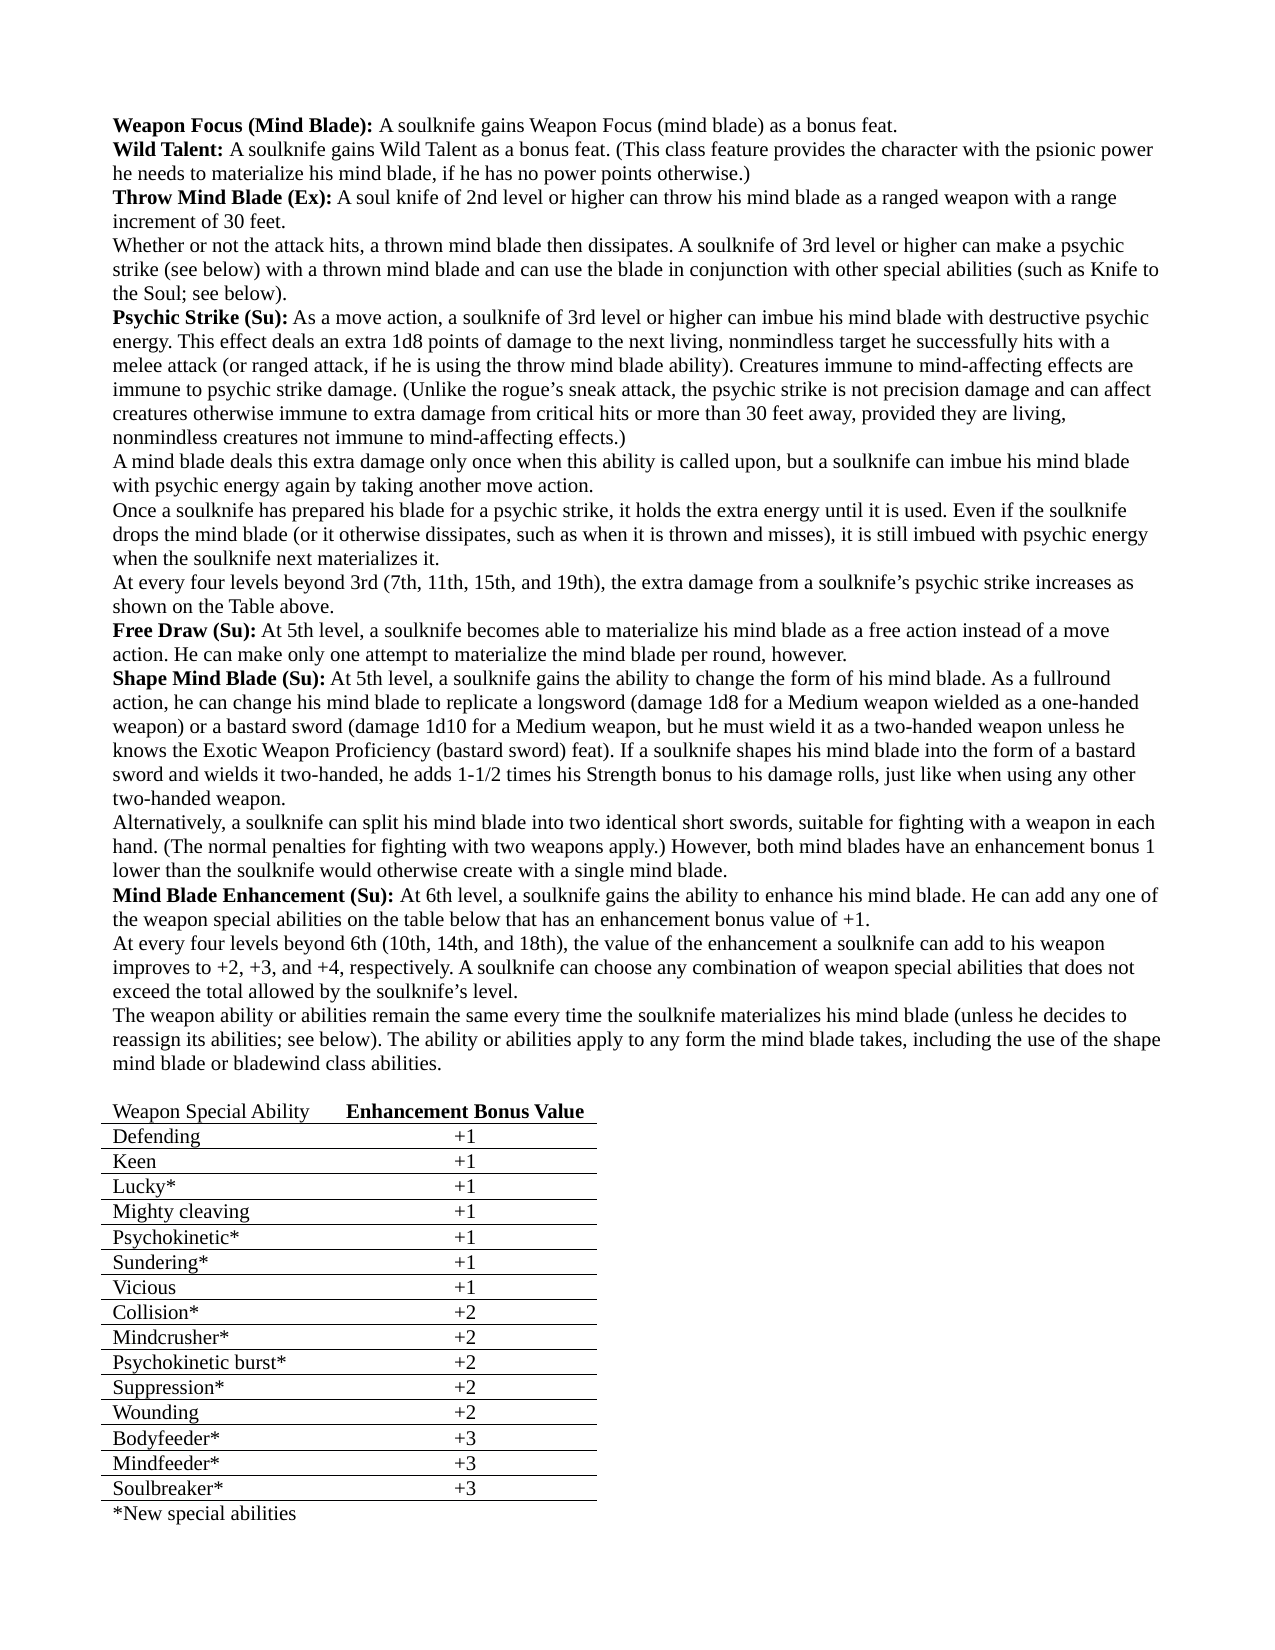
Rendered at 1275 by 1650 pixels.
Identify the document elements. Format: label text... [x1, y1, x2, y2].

table_cell Suppression* [101, 1375, 333, 1399]
table_cell +3 [333, 1476, 597, 1500]
text At every four levels beyond 6th (10th, 14th, and 18th), the value of the enhancement a soulknife can add to his weapon improves to +2, +3, and +4, respectively. A soulknife can choose any combination of weapon special abilities that does not exceed the total allowed by the soulknife’s level. [112, 931, 1162, 1003]
table_cell Lucky* [101, 1174, 333, 1198]
text Shape Mind Blade (Su): At 5th level, a soulknife gains the ability to change the form of his mind blade. As a fullround action, he can change his mind blade to replicate a longsword (damage 1d8 for a Medium weapon wielded as a one-handed weapon) or a bastard sword (damage 1d10 for a Medium weapon, but he must wield it as a two-handed weapon unless he knows the Exotic Weapon Proficiency (bastard sword) feat). If a soulknife shapes his mind blade into the form of a bastard sword and wields it two-handed, he adds 1-1/2 times his Strength bonus to his damage rolls, just like when using any other two-handed weapon. [112, 666, 1162, 810]
text Once a soulknife has prepared his blade for a psychic strike, it holds the extra energy until it is used. Even if the soulknife drops the mind blade (or it otherwise dissipates, such as when it is thrown and misses), it is still imbued with psychic energy when the soulknife next materializes it. [112, 497, 1162, 570]
table_cell Mindfeeder* [101, 1451, 333, 1474]
text Free Draw (Su): At 5th level, a soulknife becomes able to materialize his mind blade as a free action instead of a move action. He can make only one attempt to materialize the mind blade per round, however. [112, 618, 1162, 666]
table_cell Mighty cleaving [101, 1200, 333, 1223]
table_cell +2 [333, 1375, 597, 1399]
table_cell +3 [333, 1425, 597, 1449]
table_cell +2 [333, 1325, 597, 1349]
table_cell Vicious [101, 1275, 333, 1299]
table_header Weapon Special Ability [101, 1099, 333, 1123]
text The weapon ability or abilities remain the same every time the soulknife materializes his mind blade (unless he decides to reassign its abilities; see below). The ability or abilities apply to any form the mind blade takes, including the use of the shape mind blade or bladewind class abilities. [112, 1003, 1162, 1075]
table_cell +1 [333, 1149, 597, 1173]
text Weapon Focus (Mind Blade): A soulknife gains Weapon Focus (mind blade) as a bonus feat. [112, 112, 1162, 137]
table_cell +1 [333, 1225, 597, 1249]
text Whether or not the attack hits, a thrown mind blade then dissipates. A soulknife of 3rd level or higher can make a psychic strike (see below) with a thrown mind blade and can use the blade in conjunction with other special abilities (such as Knife to the Soul; see below). [112, 233, 1162, 305]
table_cell Keen [101, 1149, 333, 1173]
text A mind blade deals this extra damage only once when this ability is called upon, but a soulknife can imbue his mind blade with psychic energy again by taking another move action. [112, 449, 1162, 497]
text Mind Blade Enhancement (Su): At 6th level, a soulknife gains the ability to enhance his mind blade. He can add any one of the weapon special abilities on the table below that has an enhancement bonus value of +1. [112, 882, 1162, 931]
table_cell Wounding [101, 1400, 333, 1424]
text Wild Talent: A soulknife gains Wild Talent as a bonus feat. (This class feature provides the character with the psionic power he needs to materialize his mind blade, if he has no power points otherwise.) [112, 137, 1162, 185]
table_cell +2 [333, 1400, 597, 1424]
table_cell Psychokinetic burst* [101, 1350, 333, 1374]
table_cell *New special abilities [101, 1501, 597, 1525]
table_cell Psychokinetic* [101, 1225, 333, 1249]
table_cell Mindcrusher* [101, 1325, 333, 1349]
table_cell +1 [333, 1174, 597, 1198]
table_cell +1 [333, 1200, 597, 1223]
table_cell +2 [333, 1300, 597, 1324]
table_cell Sundering* [101, 1250, 333, 1274]
table_cell +2 [333, 1350, 597, 1374]
text Throw Mind Blade (Ex): A soul knife of 2nd level or higher can throw his mind blade as a ranged weapon with a range increment of 30 feet. [112, 185, 1162, 233]
table_cell +3 [333, 1451, 597, 1474]
table_cell +1 [333, 1275, 597, 1299]
table_cell Collision* [101, 1300, 333, 1324]
table_cell +1 [333, 1250, 597, 1274]
table_cell Defending [101, 1124, 333, 1148]
text At every four levels beyond 3rd (7th, 11th, 15th, and 19th), the extra damage from a soulknife’s psychic strike increases as shown on the Table above. [112, 570, 1162, 618]
table_header Enhancement Bonus Value [333, 1099, 597, 1123]
table_cell +1 [333, 1124, 597, 1148]
table_cell Bodyfeeder* [101, 1425, 333, 1449]
table_cell Soulbreaker* [101, 1476, 333, 1500]
text Alternatively, a soulknife can split his mind blade into two identical short swords, suitable for fighting with a weapon in each hand. (The normal penalties for fighting with two weapons apply.) However, both mind blades have an enhancement bonus 1 lower than the soulknife would otherwise create with a single mind blade. [112, 810, 1162, 882]
text Psychic Strike (Su): As a move action, a soulknife of 3rd level or higher can imbue his mind blade with destructive psychic energy. This effect deals an extra 1d8 points of damage to the next living, nonmindless target he successfully hits with a melee attack (or ranged attack, if he is using the throw mind blade ability). Creatures immune to mind-affecting effects are immune to psychic strike damage. (Unlike the rogue’s sneak attack, the psychic strike is not precision damage and can affect creatures otherwise immune to extra damage from critical hits or more than 30 feet away, provided they are living, nonmindless creatures not immune to mind-affecting effects.) [112, 305, 1162, 449]
